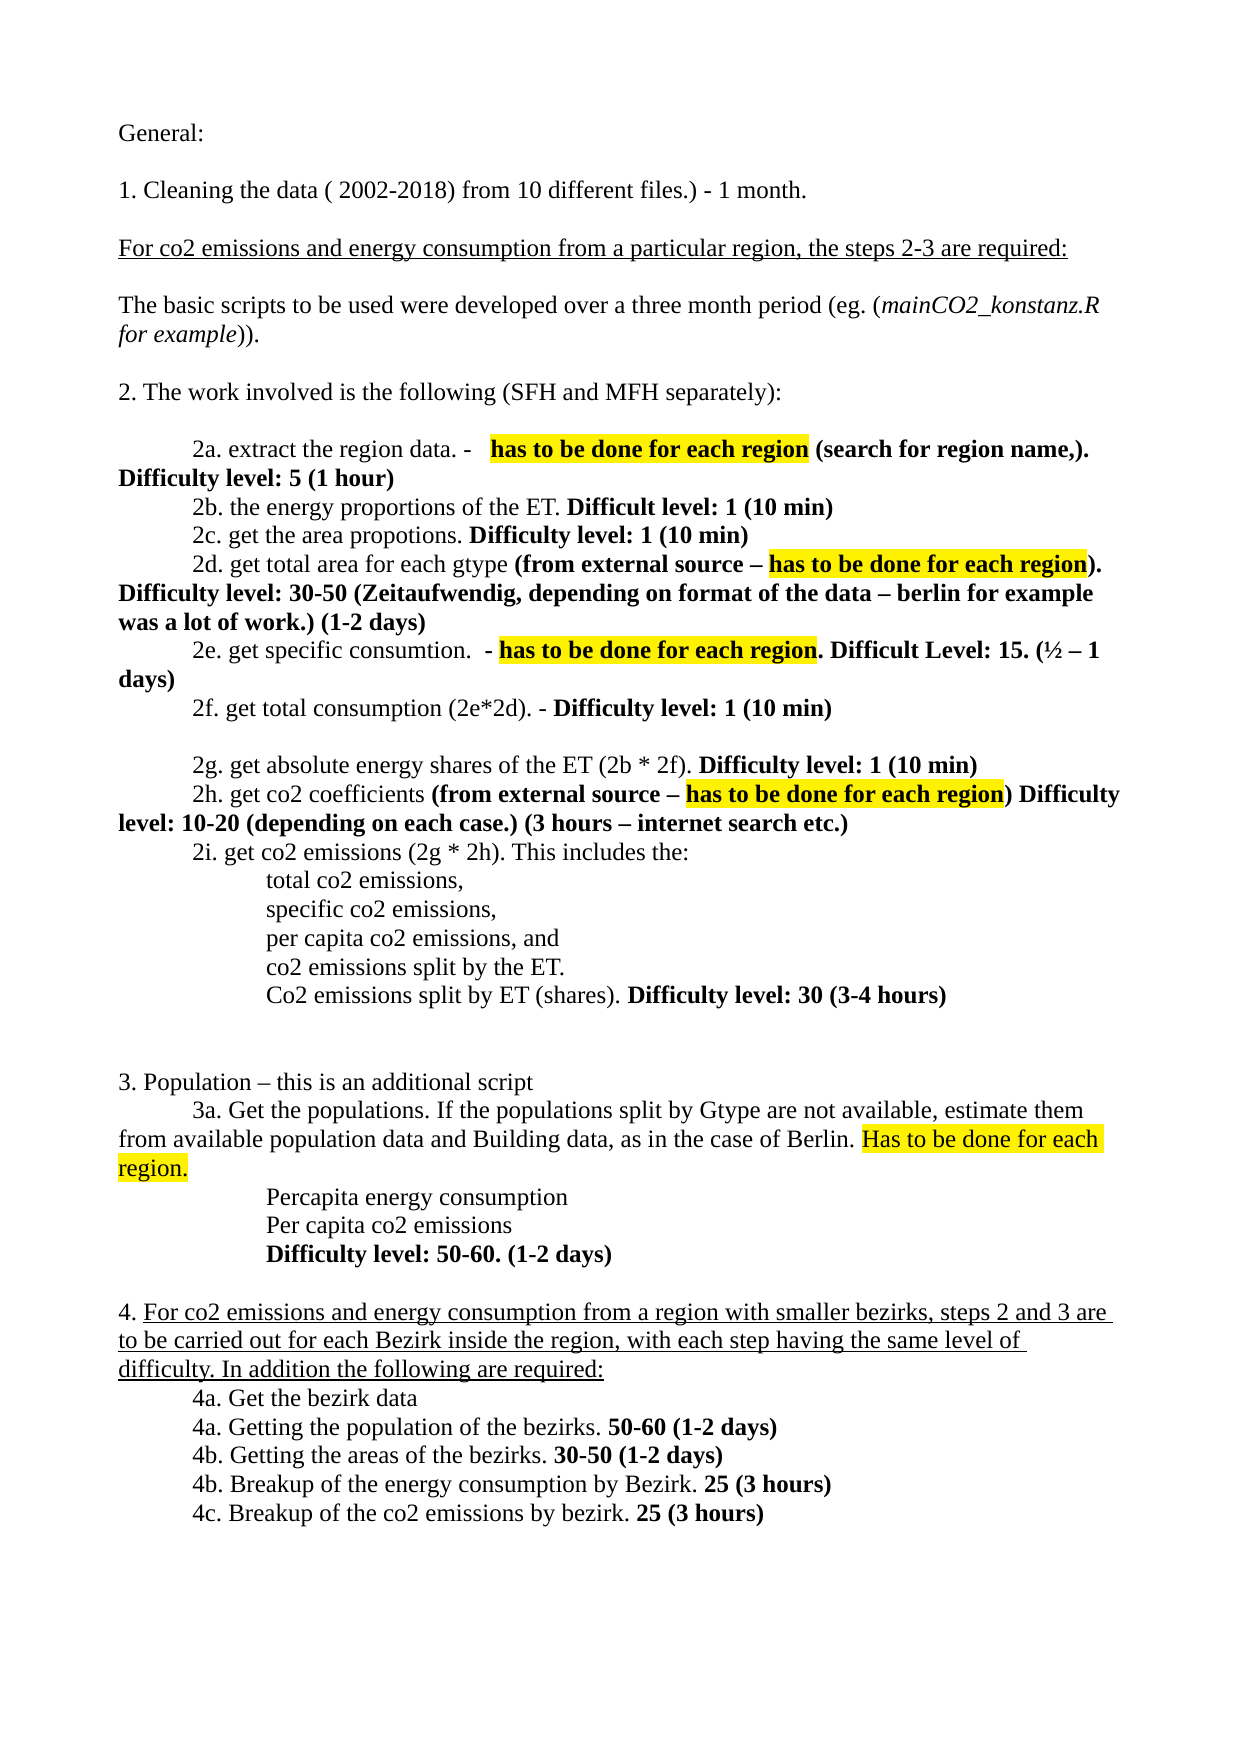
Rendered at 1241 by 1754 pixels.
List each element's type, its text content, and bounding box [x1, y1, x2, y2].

text 2h. get co2 coefficients (from external source – has to be done for each region) Difficulty level: 10-20 (depending on each case.) (3 hours – internet search etc.) [118, 779, 1122, 837]
text total co2 emissions, [118, 866, 1122, 894]
text specific co2 emissions, [118, 894, 1122, 923]
text 2g. get absolute energy shares of the ET (2b * 2f). Difficulty level: 1 (10 min) [118, 751, 1122, 779]
text co2 emissions split by the ET. [118, 952, 1122, 981]
text 2a. extract the region data. - has to be done for each region (search for region name,). Difficulty level: 5 (1 hour) [118, 434, 1122, 492]
text 3a. Get the populations. If the populations split by Gtype are not available, estimate them from available population data and Building data, as in the case of Berlin. Has to be done for each region. [118, 1096, 1122, 1182]
text 2b. the energy proportions of the ET. Difficult level: 1 (10 min) [118, 492, 1122, 521]
text 2e. get specific consumtion. - has to be done for each region. Difficult Level: 15. (½ – 1 days) [118, 636, 1122, 693]
text 4c. Breakup of the co2 emissions by bezirk. 25 (3 hours) [118, 1498, 1122, 1527]
text per capita co2 emissions, and [118, 923, 1122, 952]
text 2f. get total consumption (2e*2d). - Difficulty level: 1 (10 min) [118, 693, 1122, 722]
text 4b. Getting the areas of the bezirks. 30-50 (1-2 days) [118, 1441, 1122, 1469]
text 4a. Getting the population of the bezirks. 50-60 (1-2 days) [118, 1412, 1122, 1441]
text 2. The work involved is the following (SFH and MFH separately): [118, 377, 1122, 406]
text 3. Population – this is an additional script [118, 1067, 1122, 1096]
text 4b. Breakup of the energy consumption by Bezirk. 25 (3 hours) [118, 1469, 1122, 1498]
text Co2 emissions split by ET (shares). Difficulty level: 30 (3-4 hours) [118, 981, 1122, 1009]
text 2c. get the area propotions. D ifficulty level: 1 (10 min) [118, 521, 1122, 549]
text For co2 emissions and energy consumption from a particular region, the steps 2-3 are required: [118, 233, 1122, 262]
text 4a. Get the bezirk data [118, 1383, 1122, 1412]
text Percapita energy consumption [118, 1182, 1122, 1211]
text Difficulty level: 50-60. (1-2 days) [118, 1239, 1122, 1268]
text The basic scripts to be used were developed over a three month period (eg. (mainCO2_konstanz.R for example)). [118, 291, 1122, 348]
text 1. Cleaning the data ( 2002-2018) from 10 different files.) - 1 month. [118, 176, 1122, 204]
text 2i. get co2 emissions (2g * 2h). This includes the: [118, 837, 1122, 866]
text 4. For co2 emissions and energy consumption from a region with smaller bezirks, steps 2 and 3 are to be carried out for each Bezirk inside the region, with each step having the same level of difficulty. In addition the following are required: [118, 1297, 1122, 1383]
text Per capita co2 emissions [118, 1211, 1122, 1239]
text General: [118, 118, 1122, 147]
text 2d. get total area for each gtype (from external source – has to be done for each region). Difficulty level: 30-50 (Zeitaufwendig, depending on format of the data – berlin for example was a lot of work.) (1-2 days) [118, 549, 1122, 636]
